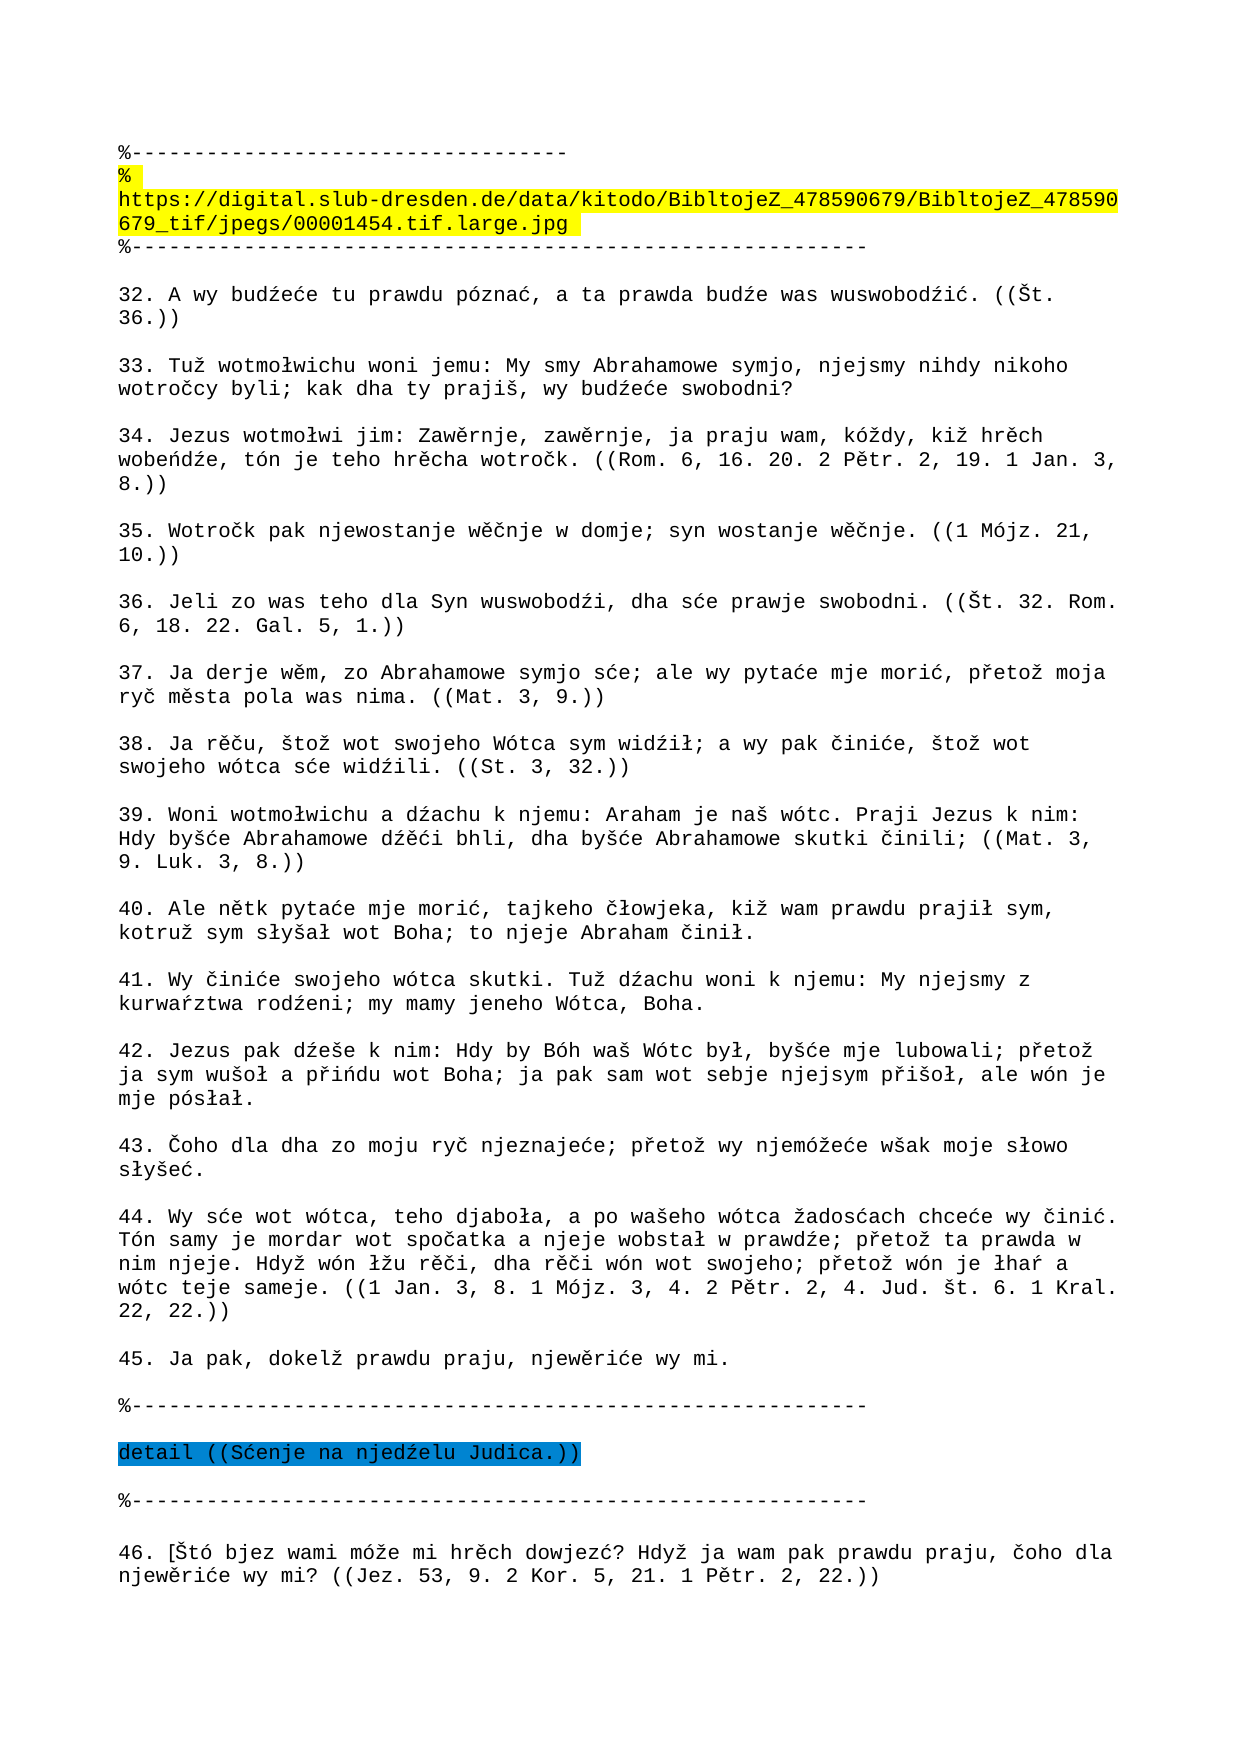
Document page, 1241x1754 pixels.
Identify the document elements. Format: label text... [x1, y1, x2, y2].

text 39. Woni wotmołwichu a dźachu k njemu: Araham je naš wótc. Praji Jezus k nim: Hdy byšće Abrahamowe dźěći bhli, dha byšće Abrahamowe skutki činili; ((Mat. 3, 9. Luk. 3, 8.)) [118, 804, 1122, 875]
text % https://digital.slub-dresden.de/data/kitodo/BibltojeZ_478590679/BibltojeZ_478590679_tif/jpegs/00001454.tif.large.jpg [118, 165, 1122, 236]
text %----------------------------------------------------------- [118, 1489, 1122, 1513]
text 36. Jeli zo was teho dla Syn wuswobodźi, dha sće prawje swobodni. ((Št. 32. Rom. 6, 18. 22. Gal. 5, 1.)) [118, 591, 1122, 638]
text 43. Čoho dla dha zo moju ryč njeznajeće; přetož wy njemóžeće wšak moje słowo słyšeć. [118, 1135, 1122, 1182]
text %----------------------------------- [118, 142, 1122, 165]
text 37. Ja derje wěm, zo Abrahamowe symjo sće; ale wy pytaće mje morić, přetož moja ryč města pola was nima. ((Mat. 3, 9.)) [118, 662, 1122, 709]
text 45. Ja pak, dokelž prawdu praju, njewěriće wy mi. [118, 1348, 1122, 1371]
text %----------------------------------------------------------- [118, 236, 1122, 260]
text %----------------------------------------------------------- [118, 1395, 1122, 1419]
text 33. Tuž wotmołwichu woni jemu: My smy Abrahamowe symjo, njejsmy nihdy nikoho wotročcy byli; kak dha ty prajiš, wy budźeće swobodni? [118, 354, 1122, 402]
text 42. Jezus pak dźeše k nim: Hdy by Bóh waš Wótc był, byšće mje lubowali; přetož ja sym wušoł a přińdu wot Boha; ja pak sam wot sebje njejsym přišoł, ale wón je mje pósłał. [118, 1040, 1122, 1111]
text 41. Wy činiće swojeho wótca skutki. Tuž dźachu woni k njemu: My njejsmy z kurwaŕztwa rodźeni; my mamy jeneho Wótca, Boha. [118, 969, 1122, 1017]
text 46. [Štó bjez wami móže mi hrěch dowjezć? Hdyž ja wam pak prawdu praju, čoho dla njewěriće wy mi? ((Jez. 53, 9. 2 Kor. 5, 21. 1 Pětr. 2, 22.)) [118, 1537, 1122, 1589]
text 38. Ja rěču, štož wot swojeho Wótca sym widźił; a wy pak činiće, štož wot swojeho wótca sće widźili. ((St. 3, 32.)) [118, 733, 1122, 780]
text 40. Ale nětk pytaće mje morić, tajkeho čłowjeka, kiž wam prawdu prajił sym, kotruž sym słyšał wot Boha; to njeje Abraham činił. [118, 898, 1122, 946]
text 32. A wy budźeće tu prawdu póznać, a ta prawda budźe was wuswobodźić. ((Št. 36.)) [118, 284, 1122, 331]
text detail ((Sćenje na njedźelu Judica.)) [118, 1442, 1122, 1466]
text 44. Wy sće wot wótca, teho djaboła, a po wašeho wótca žadosćach chceće wy činić. Tón samy je mordar wot spočatka a njeje wobstał w prawdźe; přetož ta prawda w nim njeje. Hdyž wón łžu rěči, dha rěči wón wot swojeho; přetož wón je łhaŕ a wótc teje sameje. ((1 Jan. 3, 8. 1 Mójz. 3, 4. 2 Pětr. 2, 4. Jud. št. 6. 1 Kral. 22, 22.)) [118, 1206, 1122, 1324]
text 35. Wotročk pak njewostanje wěčnje w domje; syn wostanje wěčnje. ((1 Mójz. 21, 10.)) [118, 520, 1122, 567]
text 34. Jezus wotmołwi jim: Zawěrnje, zawěrnje, ja praju wam, kóždy, kiž hrěch wobeńdźe, tón je teho hrěcha wotročk. ((Rom. 6, 16. 20. 2 Pětr. 2, 19. 1 Jan. 3, 8.)) [118, 426, 1122, 496]
